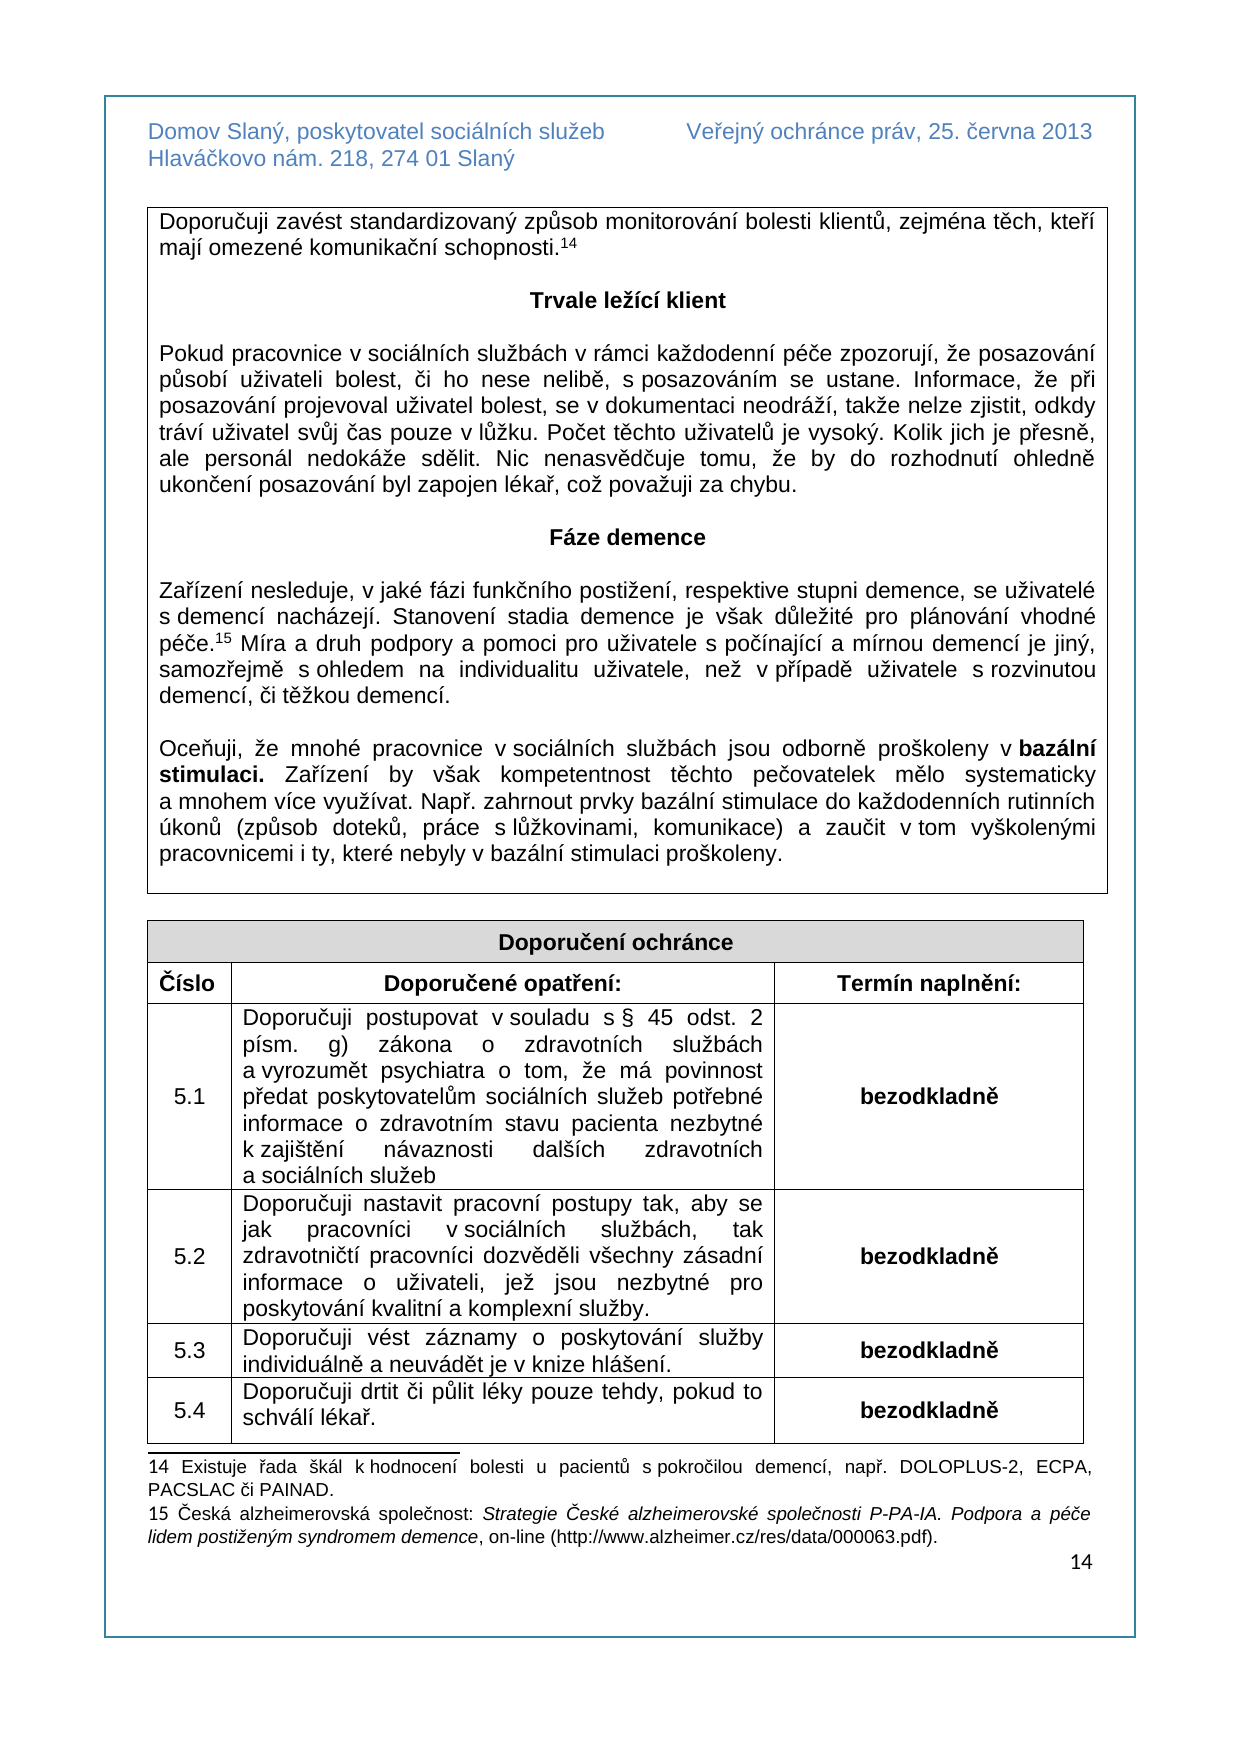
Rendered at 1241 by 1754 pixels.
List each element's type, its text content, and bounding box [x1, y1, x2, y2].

table_cell 5.3 [148, 1324, 231, 1377]
table_cell bezodkladně [775, 1324, 1083, 1377]
table_cell Číslo [148, 963, 231, 1003]
table_cell 5.2 [148, 1190, 231, 1323]
table_cell [148, 867, 1107, 893]
table_cell Doporučuji drtit či půlit léky pouze tehdy, pokud to schválí lékař. [232, 1378, 774, 1443]
table_cell bezodkladně [775, 1378, 1083, 1443]
table_cell bezodkladně [775, 1190, 1083, 1323]
table_cell Doporučené opatření: [232, 963, 774, 1003]
table_cell bezodkladně [775, 1004, 1083, 1189]
table_cell Doporučuji postupovat v souladu s § 45 odst. 2 písm. g) zákona o zdravotních službách a vyrozumět psychiatra o tom, že má povinnost předat poskytovatelům sociálních služeb potřebné informace o zdravotním stavu pacienta nezbytné k zajištění návaznosti dalších zdravotních a sociálních služeb [232, 1004, 774, 1189]
table_cell Dostupnost lékařské zdravotní péče je na velmi dobré úrovni. Praktická lékařka dochází do zařízení dvakrát týdně, v případě potřeby pak i kdykoliv jindy. Výhodu představuje i to, že je dostupná na telefonu. Její dokumentace s originálními ordinacemi je sestrám přístupná, což je předpoklad řádné péče. Úzká spolupráce s lékařkou je pro uživatele významnou devízou. Informace o zdravotním stavu klienta Do zařízení docházející psychiatr si vede vlastní dokumentaci v rámci své ambulance. Písemnou zprávu z vyšetření uživatele nezanechává. Informace z vyšetření a doporučený léčebný postup předává ústně vrchní sestře. Ta si informace z vyšetření sama pro sebe zapíše a následně je tlumočí praktické lékařce. Zde vidím velký prostor pro zlepšení kvality péče o uživatele. Zákon o zdravotních službách v § 45 odst. 2 písm. g) stanoví, že poskytovatel zdravotních služeb (tj. lékař) je povinen předat poskytovatelům sociálních služeb potřebné informace o zdravotním stavu pacienta nezbytné k zajištění návaznosti dalších zdravotních a sociálních služeb poskytovaných pacientovi. Zařízení má tedy ze zákona právo znát informace o zdravotním stavu klienta a lékař má povinnost tyto informace zařízení poskytnout. Doporučuji s tímto zákonným ustanovením v případě potřeby seznámit lékaře. Zařízení musí využít zákonný nástroj, kterým zajistí, aby psychiatr předal, byť krátkou zprávu z vyšetření, praktické lékařce, případně aby parafoval zápis pořízený sestrou. Jeho zpráva, či jím parafovaný sestřin zápis, ať je založen do zdravotnické dokumentace uživatele, kterou vede praktická lékařka. Takto komplexně vedená zdravotnická dokumentace je nezbytným předpokladem pro poskytování kvalitní zdravotní péče. Předávání informací mezi personálem, dokumentace Zařízení vede sociálně-pečovatelské a zdravotnicko-ošetřovatelské písemné individuální záznamy o průběhu poskytování sociální služby. Využívá k tomu počítačový program Cygnus. Bylo zjištěno, že zdravotničtí pracovníci neznají obsah sociálně-pečovatelské dokumentace a naopak. Je to dáno organizací práce a z ní vycházející dvojkolejnosti. Tato vzájemná neinformovanost představuje velké riziko, neboť pracovníkům v sociálních službách, nebo naopak zdravotnickým pracovníkům, se nedostanou informace, které mohou být pro poskytování kvalitní služby nezbytné. Zásadní informace o uživatelích v souvislosti s poskytováním služby, ať už ošetřovatelského či pečovatelského rázu, se předávají v rámci denního hlášení. Některé informace se zaznamenávají do knih hlášení. Jednu vedou zdravotní sestry, druhou vedou pracovnice v sociálních službách. Musím poukázat na to, že individuální záznamy pořizované zdravotními sestrami v elektronické formě se na rozdíl od záznamů v knize hlášení stávají součástí osobní dokumentace klienta – je tedy chráněna pravidly pro nakládání s osobními údaji a je snadno „po ruce“, když jsou v případě konkrétního uživatele zkoumány (například lékařem). Vést písemné individuální záznamy o průběhu poskytování služby je navíc požadavek ustanovení § 88 písm. f) zákona o sociálních službách. Nevýhodou knih hlášení je to, že jsou plné osobních údajů a nikdo se k nim jako takovým zpravidla nechová. Nadto musím upozornit, že některé zásadní informace, např. že uživateli byl podán nutridrink, nejsou obsaženy ani v knize hlášení, ani v individuálním záznamu v elektronické formě. Nejvíc času s uživatelem stráví pracovníci v sociálních službách, kteří zajišťují hygienu, podávání stravy, polohování a další pečovatelské aspekty poskytované služby. Pro postihnutí všech důležitých ošetřovatelských aspektů těchto činností je klíčová jejich úzká spolupráce se všeobecnou sestrou. Tomu však brání fakt, že zdravotní a pečovatelská péče jsou poskytovány odděleně bez větší provázanosti. Sestry uvedené činnosti nevnímají jako spadající do jejich náplně, pracovnice v sociálních službách nevedou ani neusměrňují. Ty však musí mít jasně definovány situace a projevy, které musí hlásit všeobecné sestře, aby nedošlo k zanedbání zdravotní péče. Jedná se zejména o sledování stavu pokožky, příjmu potravy a tekutin, projevů bolesti atd. Jejich práce u uživatelů musí vzhledem k dané cílové skupině dosáhnout jisté odbornosti. Podávání léků V případě uživatelů, kteří mají obtíže s polykáním léků, připraví sestra léky na lžičku s jogurtem, buď celé, nebo nadrcené, a podá je klientovi do úst. Tento postup se dle sdělení jedné sestry osvědčil. V rozpisu léků ani ve zdravotnické dokumentaci lékařky není záznam, který by předepisoval drcení léčiv. Hrozí tak, že mohou být nadrceny léky, jejichž půlení či drcení výrobce nedoporučuje a může tak být ovlivněna jejich účinnost. Pokud by se drcení týkalo více uživatelů, je nezbytné zajistit dokonalé čištění nádoby na drcení, aby nedocházelo k míchání různých léků. Pokud má uživatel problém polykat konkrétní lék, např. u jedné uživatelky byly podávány obtížně polykatelné tablety Geratam, mělo by o tom zařízení vyrozumět lékaře a požádat ho, aby např. předepsal totožný lék ve formě roztoku. Vhodná volba lékové formy může usnadnit klientům příjem léků a sestrám jejich podávání. Zařízení by mělo vždy poskytnout lékaři informaci o tom, zda je pro uživatele konkrétní léková forma s ohledem na jeho celkový zdravotní stav vhodná. V případě uživatelů, kteří odmítají léky, se postupuje obdobně, tj. dává se jim do úst lžička jogurtu, v němž jsou zamíchány léky. Ze záznamu v dokumentaci paní Č. vyplývá, že když odmítla ranní léky, byly jí zamíchány do jídla. Chci upozornit na to, že z etického hlediska představuje „couvert medication“ vážný problém. Odborné stanovisko je zřejmé: „V současné době se ustálil názor, že skrývání medikace, kterou pacient nechce přijmout obvyklým způsobem, do jídla nebo nápoje je špatnou praxí“. Léky mohou být podány pouze se svobodným a informovaným souhlasem uživatele. Na případné odmítání léků je nutné upozornit lékaře. U fakultativně podávaných léků, např. při bolesti, je nezbytné, aby byly v ordinaci jasně vymezeny mantinely, v kterých se sestra může pohybovat. Součástí takové ordinace proto musí být maximální dávka léku podaná za 24 hod. a také minimální časový interval mezi dvěma podáními. To v několika případech nebylo dodrženo. U řady léků, které se musí podávat nalačno (např. Euthyrox, Helicid aj.), nebyla tato skutečnost součástí ordinace a není tedy jisté, zda jsou tato léčiva podávána správně. Doporučuji proto obrátit se na lékařku a v souladu s ustanovením § 45 odst. 2 písm. g) požádat o předání potřebných informací k zajištění návaznosti dalších zdravotních a sociálních služeb poskytovaných pacientovi. Prevence a ošetřování dekubitů Z preventivních důvodů mají všichni uživatelé pasivní antidekubitní matraci. Je-li u konkrétního uživatele vyhodnoceno riziko vzniku dekubitu, je polohován, o čemž se vede záznam v dokumentaci, a přistoupí se k používání polohovacích pomůcek. Přesto jsou v zařízení uživatelé s dekubity. Nejčastěji se jedná o dekubity 1. stupně, někteří uživatelé pak mají dekubity i ve stupni č. 3. Z celkového počtu 50 uživatelů byl výskyt dekubitů u 8 z nich, což považuje přizvaný odborník na ošetřovatelskou péči za poměrně vysoký výskyt. Péče o dekubity odpovídá současným trendům, jsou respektována doporučení lékaře a související dokumentace je dostačující. Vzhledem k poměrně vysokému výskytu dekubitů považuji za nezbytné, aby se zařízení zaměřilo více na prevenci vzniku dekubitů. Centrálně vedená evidence je vhodný nástroj, který pomůže při odhalení příčin vzniku dekubitů. Z dokumentace vyplývá, že vyhodnocení rizik vzniku dekubitů či pádů bylo zpracováno s poměrně velkým odstupem od začátku poskytování služby. Ve dvou případech byly škály rizika zpracovány až po 6 měsících od přijetí uživatele. Vyhodnocení všech rizik by mělo být nedílnou součástí spojenou s poskytováním služby. Se zpožděním je také zpracovávána ošetřovatelská anamnéza. Např. uživatelka nemá po dvou týdnech pobytu v zařízení zpracovánu ošetřovatelskou anamnézu. V současné době je prováděno přehodnocování rizik v intervalu 6 měsíců. Existují však situace, kdy je potřeba riziko přehodnotit dříve, např. při náhlé změně zdravotního stavu uživatele. Prevence malnutrice, podávání stravy Problematika zajištění dostatečné výživy uživatelů a prevence vzniku malnutrice není v zorném úhlu zařízení. Nejsou zavedeny standardizované postupy, kdo, co a jak má sledovat, aby se malnutrici předešlo. Zpozorují-li pracovnice v sociálních službách, že uživatel nejí, mají tuto informaci postoupit zdravotní sestře. Vyhodnocení množství přijaté potravy jako nedostačujícího je ale zcela subjektivní. Není stanoveno, jaké množství nesnědené porce již má být hlášeno. Dle jedné zdravotní sestry je váha uživatelů sledována dvakrát do roka, jiná zdravotní sestra o pravidelném vážení uživatelů neví. Nejčastěji se ve zdravotnické dokumentaci nachází údaj o váze uživatele z května 2012, pozdější údaje jsou výjimečné. Doporučuji zavést jednoduchý nutriční skreening u každého uživatele. Tj. při přijetí zaznamenat údaje o váze, výšce, BMI (body mass index), příjmu potravy. U pacientů, kteří se nepostaví, zaznamenávat údaj o obvodu paže namísto tělesné váhy. V případě odhalení rizika malnutrice, resp. přítomné malnutrice, zajistit odborné vyšetření a stanovit nutriční plán, nutriční intervenci a plán kontrol. Pokud BMI klesne pod 20, a/nebo příjem potravy bude pod tři čtvrtiny porcí, a/nebo váhový úbytek dosáhne 5 % za měsíc, objednat vyšetření dietní sestrou nebo internistou. Vhodně reagovat například změnou stravy, zařazením svačinek, eventuálně sippingu. Na základě posouzení lékaře přistoupit případně k zavedení sondy. Doporučení specialistů (jejich ordinace) zaznamenávat do dokumentace - slovní doporučení mohou být zapomenuta. Riziko malnutrice pravidelně hodnotit a zavést nutriční dekurz. Dále výše uvedené hodnoty sledovat s cílem vyhledat rizikové osoby. Pro pořizování záznamů o příjmu potravy, váze, dietě, sippingu apod., používat dokumentaci - nutriční dekurz. Dokumentace může být často zjednodušena pomocí několika dobře zpracovaných formulářů. Příjem potravy lze monitorovat jednoduchým zaškrtávacím systémem - provádí pracovník, který odnáší talíř, a následně je výkaz založen do zdravotnické dokumentace. Tyto postupy zvládne po zaškolení i nižší zdravotnický personál. Ideální je ovšem zaměstnání nutričního terapeuta pracujícího u lůžka. Důležité je, aby záznamy byly vypovídající (objektivizované). Stanovit, který uživatel má být krmen, kdo dokrmován, kdo má dostávat drcenou či mletou stravu. A takové rozhodnutí dokumentovat (o krmení nemusí rozhodovat lékař). Zajistit dostatečný počet pracovníků pro krmení uživatelů. Krmení nesmí probíhat příliš rychle, mletá strava nesmí být nástrojem pro zjednodušení práce personálu při jeho nedostatku. Nedojedený talíř je signálem pro personál. Vytvořit standard péče o nasogastrickou sondu a aplikaci výživy do sondy. Edukovat personál o významu, diagnostice a možnostech ovlivnění malnutrice. Je sledován příjem tekutin u uživatelů, o nichž se personál domnívá, že nepijí dostatečně. Tito pak mají založený záznam, do kterého se uvádí každé jedno napití. Záznamy vycházejí z odhadu, láhve či hrníčky, z nichž pijí, nejsou ocejchovány. Jsou tudíž pouze orientační a velmi nepřesné. Ba co víc, mohou být zavádějící, neboť objektivně nemusí součet jednotlivých napití odpovídat skutečnému příjmu tekutiny. To je špatně. Nevidím tudíž jako praktické, aby pracovnice v sociálních službách zapisovala každé napití. Z praxe zdravotnických zařízení je známo, že se nápoj připraví do vhodné ocejchované nádoby, a na konci směny lze objektivně změřit, kolik tekutiny uživatel vypil. Kvalitní poskytovatel by neměl postupovat jen intuitivně při stanovení uživatelů, u nichž bude příjem tekutin sledován. Musí stanovit kritéria, pomocí nichž stanoví, u kterého z klientů se bude příjem tekutin sledovat, a to nejlépe ve spolupráci s lékařem. Pečovatelky by pak u vybraných uživatelů měly mít k dispozici údaj, jaké množství tekutiny má uživatel během dne vypít. Mikční režim Velký prostor pro zlepšení péče vidím v péči o uživatele s inkontinencí moči, která je jedním z projevů demence. Vždy je nutné pátrat po příčině, konzultoval u žen gynekologa, u mužů urologa a provést kultivační vyšetření moči. Cílem správné ošetřovatelské péče by mělo být udržet pacienta (klienta) kontinentním, a to díky správnému režimu, včetně režimu mikčního. Klient by měl mít možnost se v cca 2hodinových intervalech, i častěji, vymočit. Takto nastavený režim může minimalizovat spotřebu ochranných pomůcek pro inkontinenci, které pak mohou představovat pouze jakousi pojistku. Ošetřovatelky (pracovníci v sociálních službách) by měly mít jasné zadání, koho z klientů jak často vysazovat na (přenosné) WC, komu pomáhat dojít na toaletu a jak často. Komunikační bariéra na straně klienta (klient si neřekne, že potřebuje doprovodit na WC) by neměla být důvodem pro ukončení dopomáhání na toaletu. Mikční režim by měl vycházet z individuálních potřeb každého klienta a měl by mít odraz v dokumentaci klienta. V zařízení bylo zjištěno, že personál nemá jasné zadání, koho vysazovat a koho ne. Tyto informace se předávají opět pouze ústně. Nadto nebylo zjevné, zda je vysazování na WC součástí pravidelného režimu, nebo se děje pouze tehdy, pokud si klient řekne. Doporučuji stanovit klientům mikční režim, v jehož rámci bude řešeno, kdo používá inkontinenční pomůcky (pleny a vložky) na noc, kdo i přes den, komu má personál v přímé péči dopomáhat na toaletu a jak často. Sledování bolesti Pracovnice v sociálních službách umí empaticky popsat, jak jsou mnozí uživatelé při manipulaci s tělem, hygieně, přebalování atd., úzkostní a jak dávají najevo, že je některé pohyby bolí. Je na zvážení pečovatelek, zda své zjištění, že uživatel prožívá bolest, oznámí sestře, která sama rozhodne, zda by uživatele měla vidět lékařka. Zařízení systematicky nesleduje, zda uživatel trpí bolestí. Stávající pozorný a citlivý přístup k bolesti je potřeba standardizovat. U uživatelů s pokročilou demencí není rozpoznání bolesti vždy snadné. Nerozpoznaná a neléčená bolest přitom zásadně zhoršuje kvalitu života klientů. Doporučuji zavést standardizovaný způsob monitorování bolesti klientů, zejména těch, kteří mají omezené komunikační schopnosti. Trvale ležící klient Pokud pracovnice v sociálních službách v rámci každodenní péče zpozorují, že posazování působí uživateli bolest, či ho nese nelibě, s posazováním se ustane. Informace, že při posazování projevoval uživatel bolest, se v dokumentaci neodráží, takže nelze zjistit, odkdy tráví uživatel svůj čas pouze v lůžku. Počet těchto uživatelů je vysoký. Kolik jich je přesně, ale personál nedokáže sdělit. Nic nenasvědčuje tomu, že by do rozhodnutí ohledně ukončení posazování byl zapojen lékař, což považuji za chybu. Fáze demence Zařízení nesleduje, v jaké fázi funkčního postižení, respektive stupni demence, se uživatelé s demencí nacházejí. Stanovení stadia demence je však důležité pro plánování vhodné péče. Míra a druh podpory a pomoci pro uživatele s počínající a mírnou demencí je jiný, samozřejmě s ohledem na individualitu uživatele, než v případě uživatele s rozvinutou demencí, či těžkou demencí. Oceňuji, že mnohé pracovnice v sociálních službách jsou odborně proškoleny v bazální stimulaci. Zařízení by však kompetentnost těchto pečovatelek mělo systematicky a mnohem více využívat. Např. zahrnout prvky bazální stimulace do každodenních rutinních úkonů (způsob doteků, práce s lůžkovinami, komunikace) a zaučit v tom vyškolenými pracovnicemi i ty, které nebyly v bazální stimulaci proškoleny. [148, 208, 1107, 867]
table_cell Termín naplnění: [775, 963, 1083, 1003]
table_cell 5.4 [148, 1378, 231, 1443]
table_cell Doporučuji nastavit pracovní postupy tak, aby se jak pracovníci v sociálních službách, tak zdravotničtí pracovníci dozvěděli všechny zásadní informace o uživateli, jež jsou nezbytné pro poskytování kvalitní a komplexní služby. [232, 1190, 774, 1323]
table_cell Doporučuji vést záznamy o poskytování služby individuálně a neuvádět je v knize hlášení. [232, 1324, 774, 1377]
table_cell 5.1 [148, 1004, 231, 1189]
table_header Doporučení ochránce [148, 921, 1083, 962]
